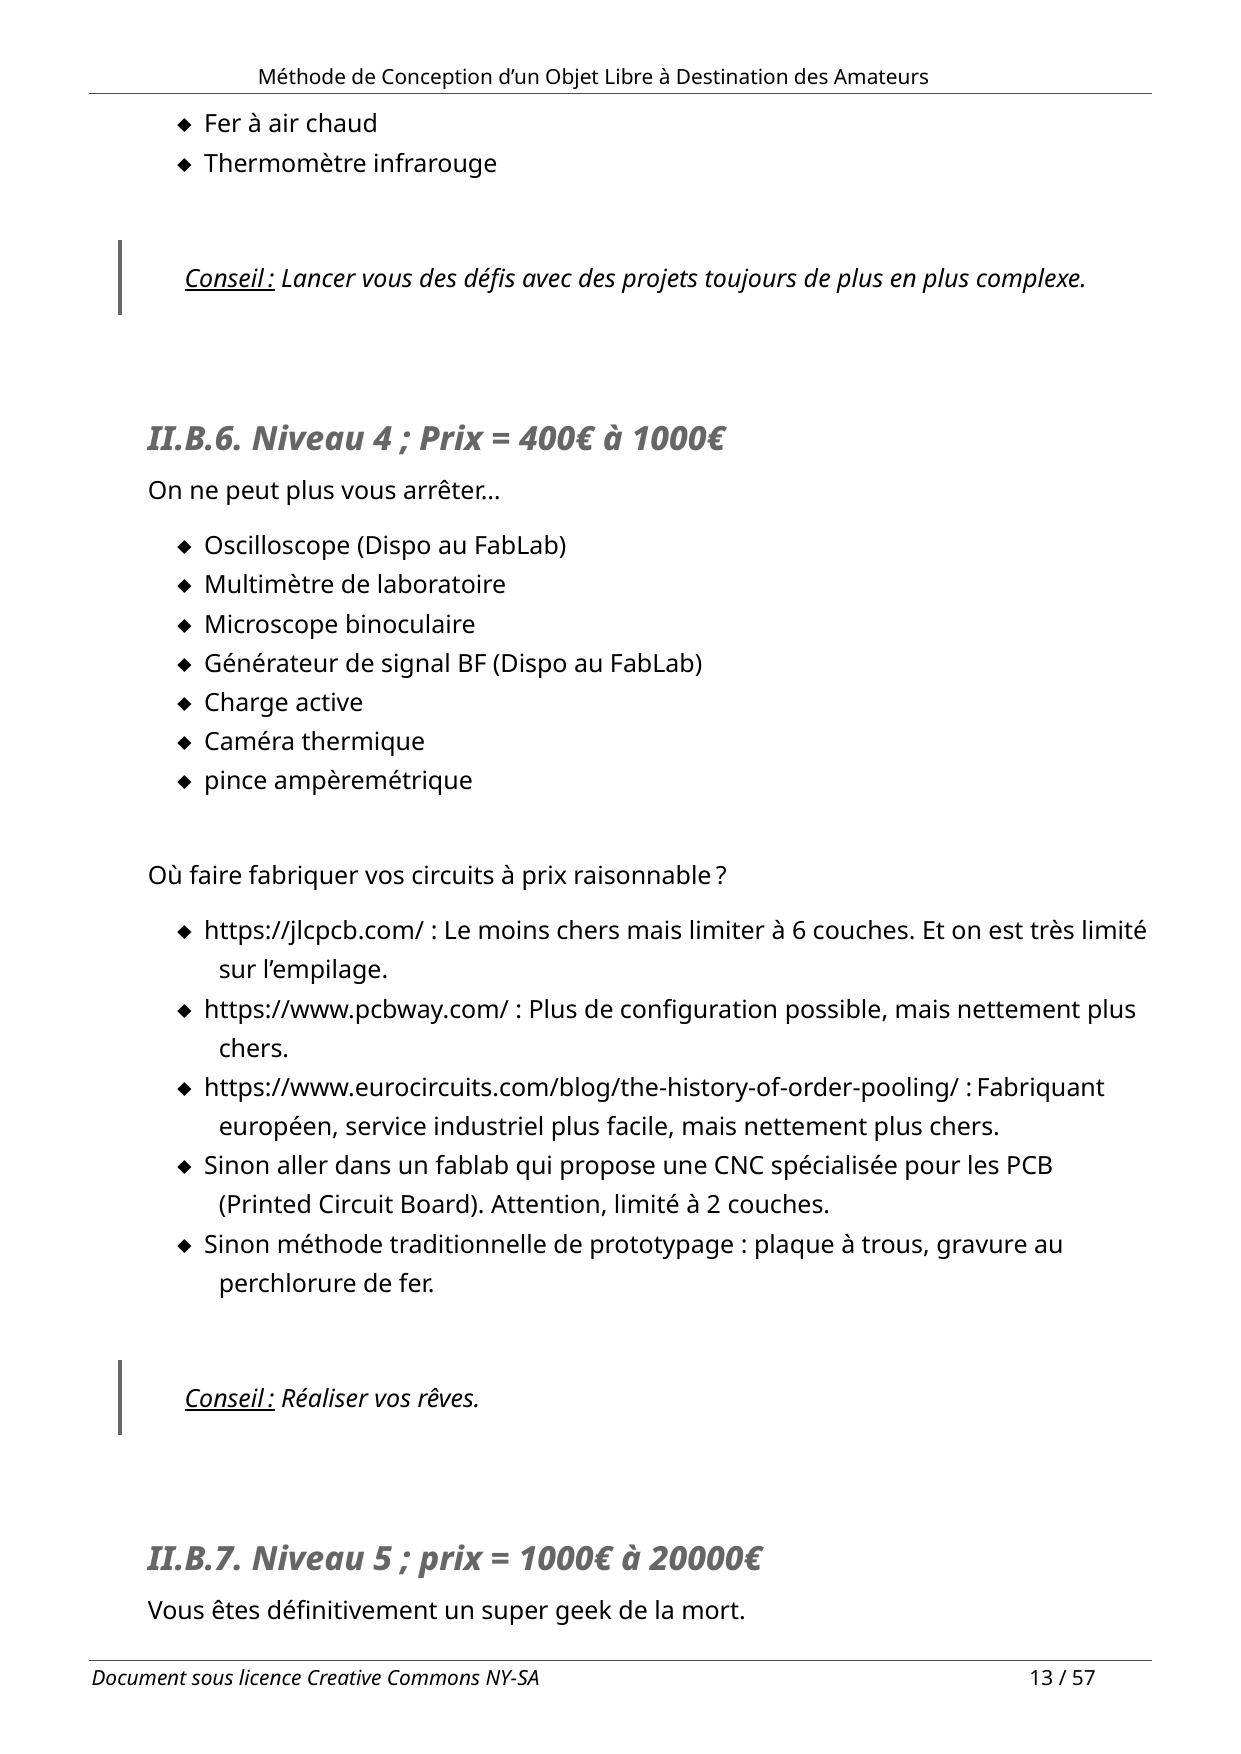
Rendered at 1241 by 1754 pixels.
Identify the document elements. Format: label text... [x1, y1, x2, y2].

list Charge active [177, 685, 1152, 719]
text Où faire fabriquer vos circuits à prix raisonnable ? [88, 858, 1122, 892]
list Fer à air chaud [177, 106, 1152, 140]
text Conseil : Lancer vous des défis avec des projets toujours de plus en plus complexe. [122, 240, 1122, 315]
subtitle Niveau 4 ; Prix = 400€ à 1000€ [148, 415, 1152, 460]
text On ne peut plus vous arrêter… [88, 473, 1122, 507]
list Caméra thermique [177, 724, 1152, 758]
text Conseil : Réaliser vos rêves. [122, 1360, 1122, 1435]
list Multimètre de laboratoire [177, 567, 1152, 601]
list Sinon méthode traditionnelle de prototypage : plaque à trous, gravure au perchlorure de fer. [177, 1226, 1152, 1299]
list Générateur de signal BF (Dispo au FabLab) [177, 646, 1152, 679]
list https://www.pcbway.com/ : Plus de configuration possible, mais nettement plus chers. [177, 991, 1152, 1064]
subtitle Niveau 5 ; prix = 1000€ à 20000€ [148, 1535, 1152, 1580]
list https://jlcpcb.com/ : Le moins chers mais limiter à 6 couches. Et on est très limité sur l’empilage. [177, 913, 1152, 986]
list Oscilloscope (Dispo au FabLab) [177, 528, 1152, 562]
list Sinon aller dans un fablab qui propose une CNC spécialisée pour les PCB (Printed Circuit Board). Attention, limité à 2 couches. [177, 1148, 1152, 1221]
list Thermomètre infrarouge [177, 145, 1152, 179]
list Microscope binoculaire [177, 606, 1152, 640]
list https://www.eurocircuits.com/blog/the-history-of-order-pooling/ : Fabriquant européen, service industriel plus facile, mais nettement plus chers. [177, 1070, 1152, 1143]
text Vous êtes définitivement un super geek de la mort. [88, 1593, 1122, 1627]
list pince ampèremétrique [177, 763, 1152, 797]
